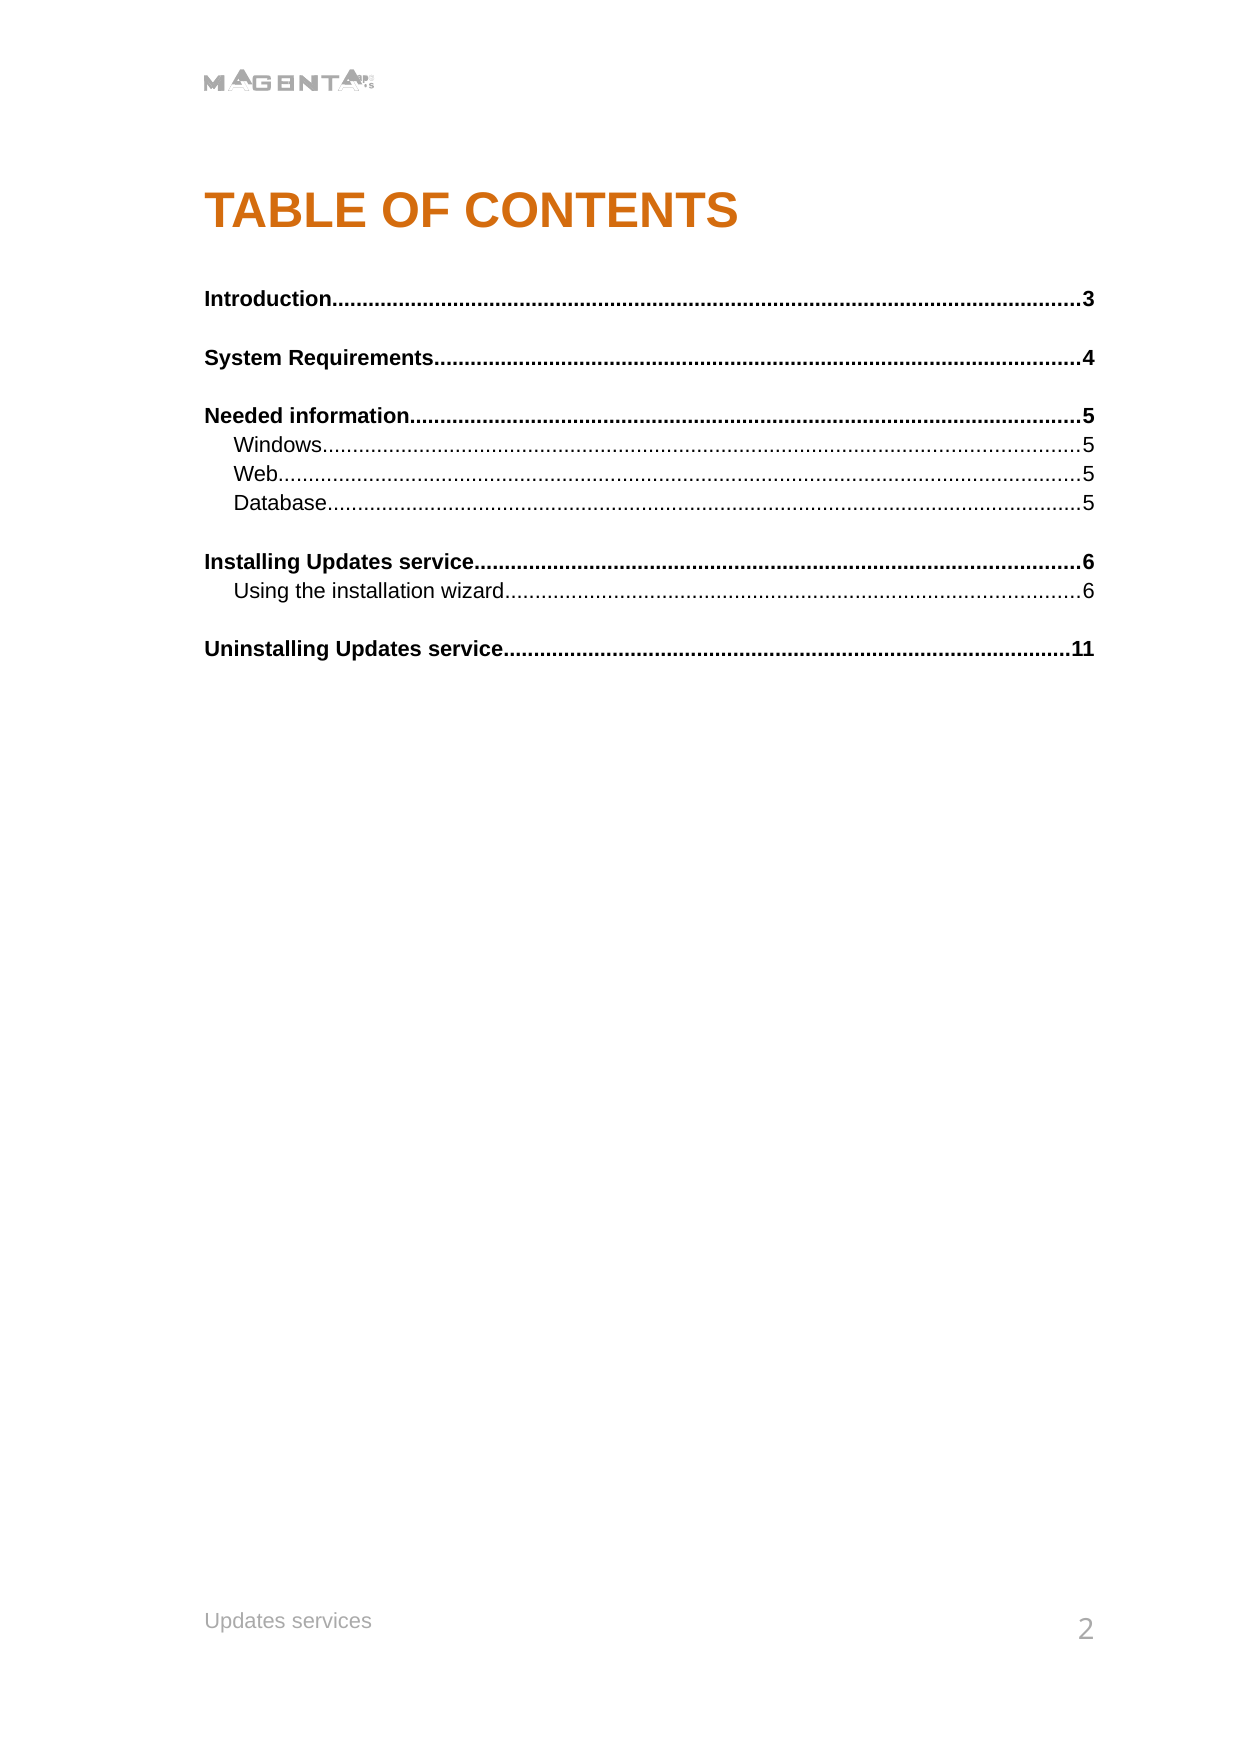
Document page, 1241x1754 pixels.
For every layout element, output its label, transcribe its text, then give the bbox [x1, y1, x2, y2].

text Windows 5 [233, 429, 1094, 458]
text Needed information 5 [204, 400, 1094, 429]
subtitle Table of Contents [204, 181, 1094, 239]
text Uninstalling Updates service 11 [204, 633, 1094, 662]
text Web 5 [233, 458, 1094, 487]
text Introduction 3 [204, 283, 1094, 312]
text Installing Updates service 6 [204, 546, 1094, 575]
text System Requirements 4 [204, 342, 1094, 371]
text Using the installation wizard 6 [233, 575, 1094, 604]
text Database 5 [233, 487, 1094, 517]
